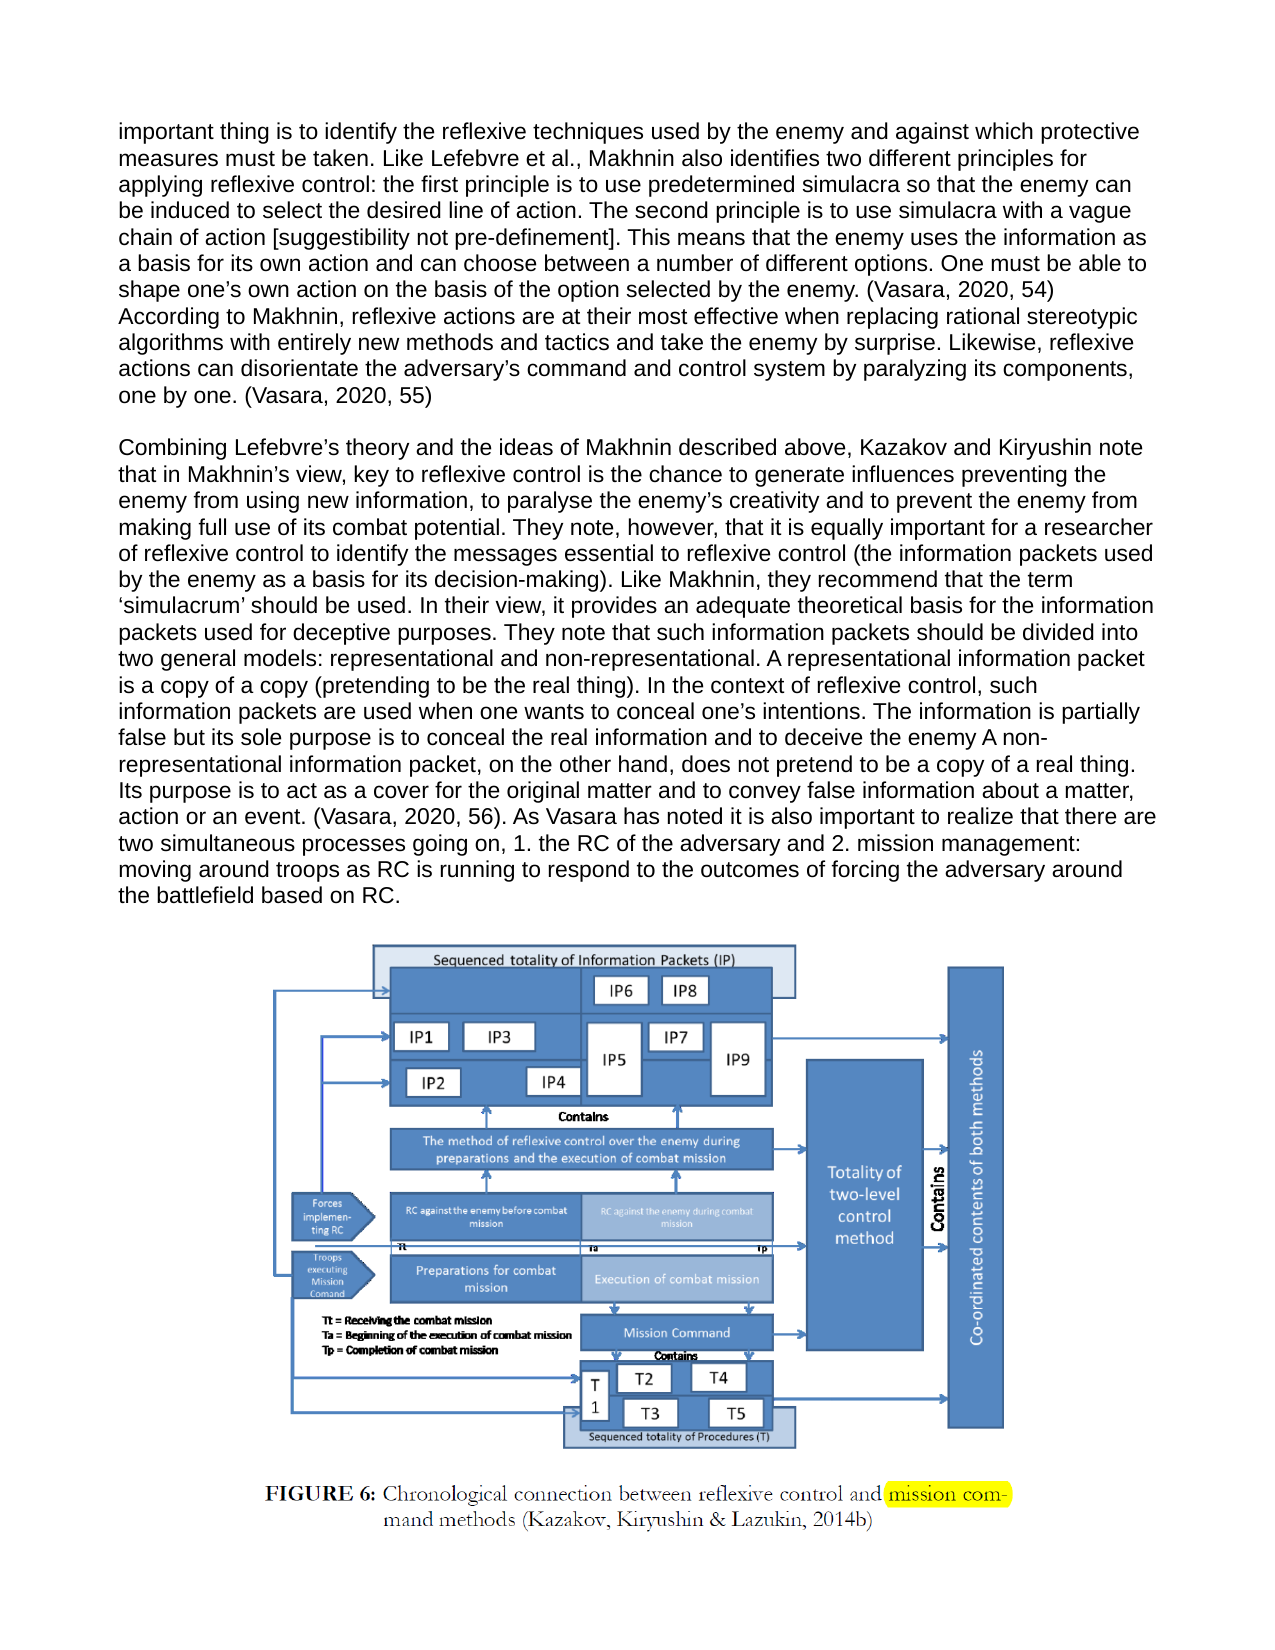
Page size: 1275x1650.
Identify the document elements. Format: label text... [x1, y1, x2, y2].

text important thing is to identify the reflexive techniques used by the enemy and against which protective measures must be taken. Like Lefebvre et al., Makhnin also identifies two different principles for applying reflexive control: the first principle is to use predetermined simulacra so that the enemy can be induced to select the desired line of action. The second principle is to use simulacra with a vague chain of action [suggestibility not pre-definement]. This means that the enemy uses the information as a basis for its own action and can choose between a number of different options. One must be able to shape one’s own action on the basis of the option selected by the enemy. (Vasara, 2020, 54) According to Makhnin, reflexive actions are at their most effective when replacing rational stereotypic algorithms with entirely new methods and tactics and take the enemy by surprise. Likewise, reflexive actions can disorientate the adversary’s command and control system by paralyzing its components, one by one. (Vasara, 2020, 55) [118, 118, 1157, 408]
text by the enemy as a basis for its decision-making). Like Makhnin, they recommend that the term ‘simulacrum’ should be used. In their view, it provides an adequate theoretical basis for the information packets used for deceptive purposes. They note that such information packets should be divided into two general models: representational and non-representational. A representational information packet is a copy of a copy (pretending to be the real thing). In the context of reflexive control, such information packets are used when one wants to conceal one’s intentions. The information is partially [118, 566, 1157, 724]
text Combining Lefebvre’s theory and the ideas of Makhnin described above, Kazakov and Kiryushin note that in Makhnin’s view, key to reflexive control is the chance to generate influences preventing the enemy from using new information, to paralyse the enemy’s creativity and to prevent the enemy from making full use of its combat potential. They note, however, that it is equally important for a researcher of reflexive control to identify the messages essential to reflexive control (the information packets used [118, 434, 1157, 566]
text false but its sole purpose is to conceal the real information and to deceive the enemy A non-representational information packet, on the other hand, does not pretend to be a copy of a real thing. Its purpose is to act as a cover for the original matter and to convey false information about a matter, action or an event. (Vasara, 2020, 56). As Vasara has noted it is also important to realize that there are two simultaneous processes going on, 1. the RC of the adversary and 2. mission management: moving around troops as RC is running to respond to the outcomes of forcing the adversary around the battlefield based on RC. [118, 724, 1157, 909]
picture [258, 935, 1017, 1532]
